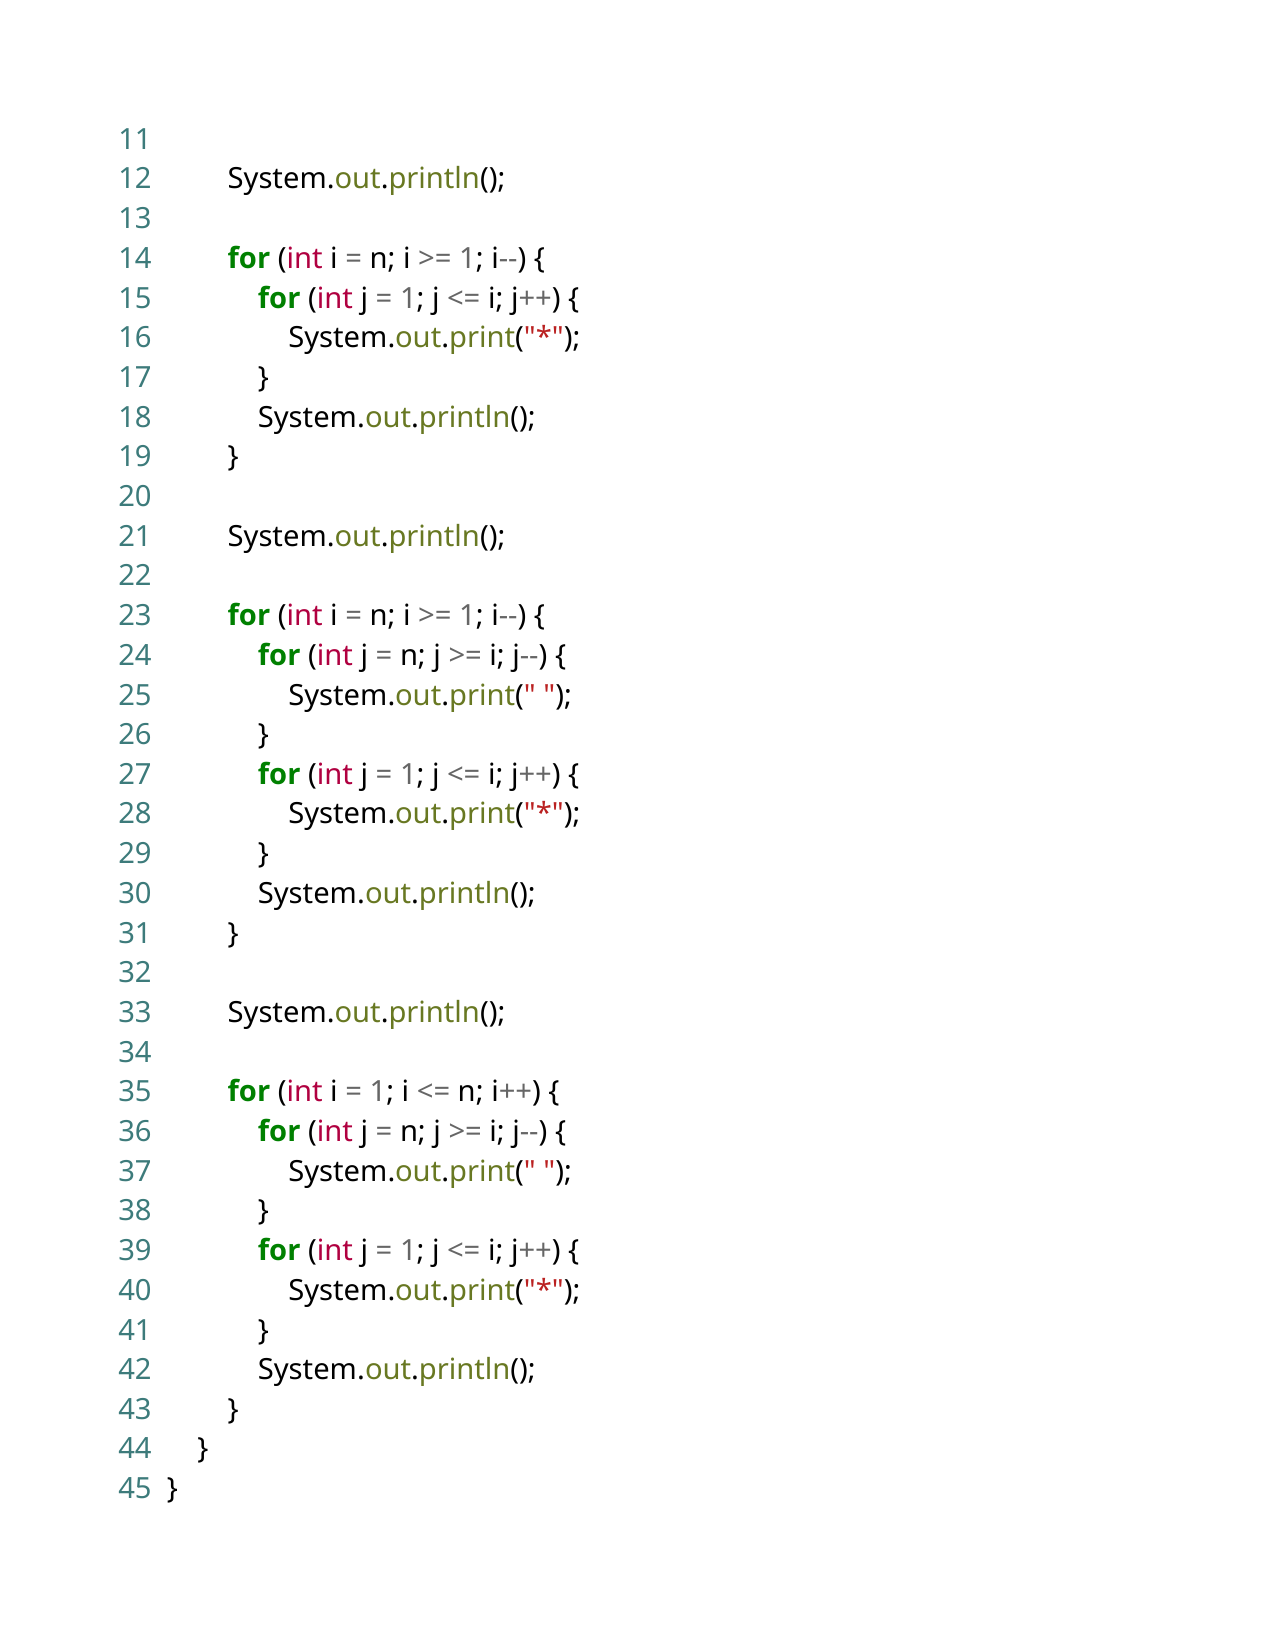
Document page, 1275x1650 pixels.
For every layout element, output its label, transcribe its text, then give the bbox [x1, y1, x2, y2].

text 44 } [118, 1428, 1157, 1467]
text 43 } [118, 1388, 1157, 1428]
text 37 System.out.print(" "); [118, 1150, 1157, 1190]
text 23 for (int i = n; i >= 1; i--) { [118, 594, 1157, 634]
text 27 for (int j = 1; j <= i; j++) { [118, 753, 1157, 793]
text 16 System.out.print("*"); [118, 317, 1157, 356]
text 21 System.out.println(); [118, 515, 1157, 555]
text 45 } [118, 1467, 1157, 1507]
text 17 } [118, 356, 1157, 396]
text 11 [118, 118, 1157, 158]
text 32 [118, 952, 1157, 991]
text 19 } [118, 436, 1157, 475]
text 41 } [118, 1309, 1157, 1348]
text 34 [118, 1031, 1157, 1071]
text 13 [118, 197, 1157, 237]
text 14 for (int i = n; i >= 1; i--) { [118, 237, 1157, 277]
text 25 System.out.print(" "); [118, 674, 1157, 713]
text 29 } [118, 832, 1157, 872]
text 26 } [118, 713, 1157, 753]
text 39 for (int j = 1; j <= i; j++) { [118, 1229, 1157, 1269]
text 28 System.out.print("*"); [118, 793, 1157, 832]
text 18 System.out.println(); [118, 396, 1157, 436]
text 35 for (int i = 1; i <= n; i++) { [118, 1071, 1157, 1110]
text 31 } [118, 912, 1157, 952]
text 30 System.out.println(); [118, 872, 1157, 912]
text 38 } [118, 1190, 1157, 1229]
text 42 System.out.println(); [118, 1348, 1157, 1388]
text 36 for (int j = n; j >= i; j--) { [118, 1110, 1157, 1150]
text 20 [118, 475, 1157, 515]
text 40 System.out.print("*"); [118, 1269, 1157, 1309]
text 22 [118, 555, 1157, 594]
text 15 for (int j = 1; j <= i; j++) { [118, 277, 1157, 317]
text 33 System.out.println(); [118, 991, 1157, 1031]
text 24 for (int j = n; j >= i; j--) { [118, 634, 1157, 674]
text 12 System.out.println(); [118, 158, 1157, 197]
